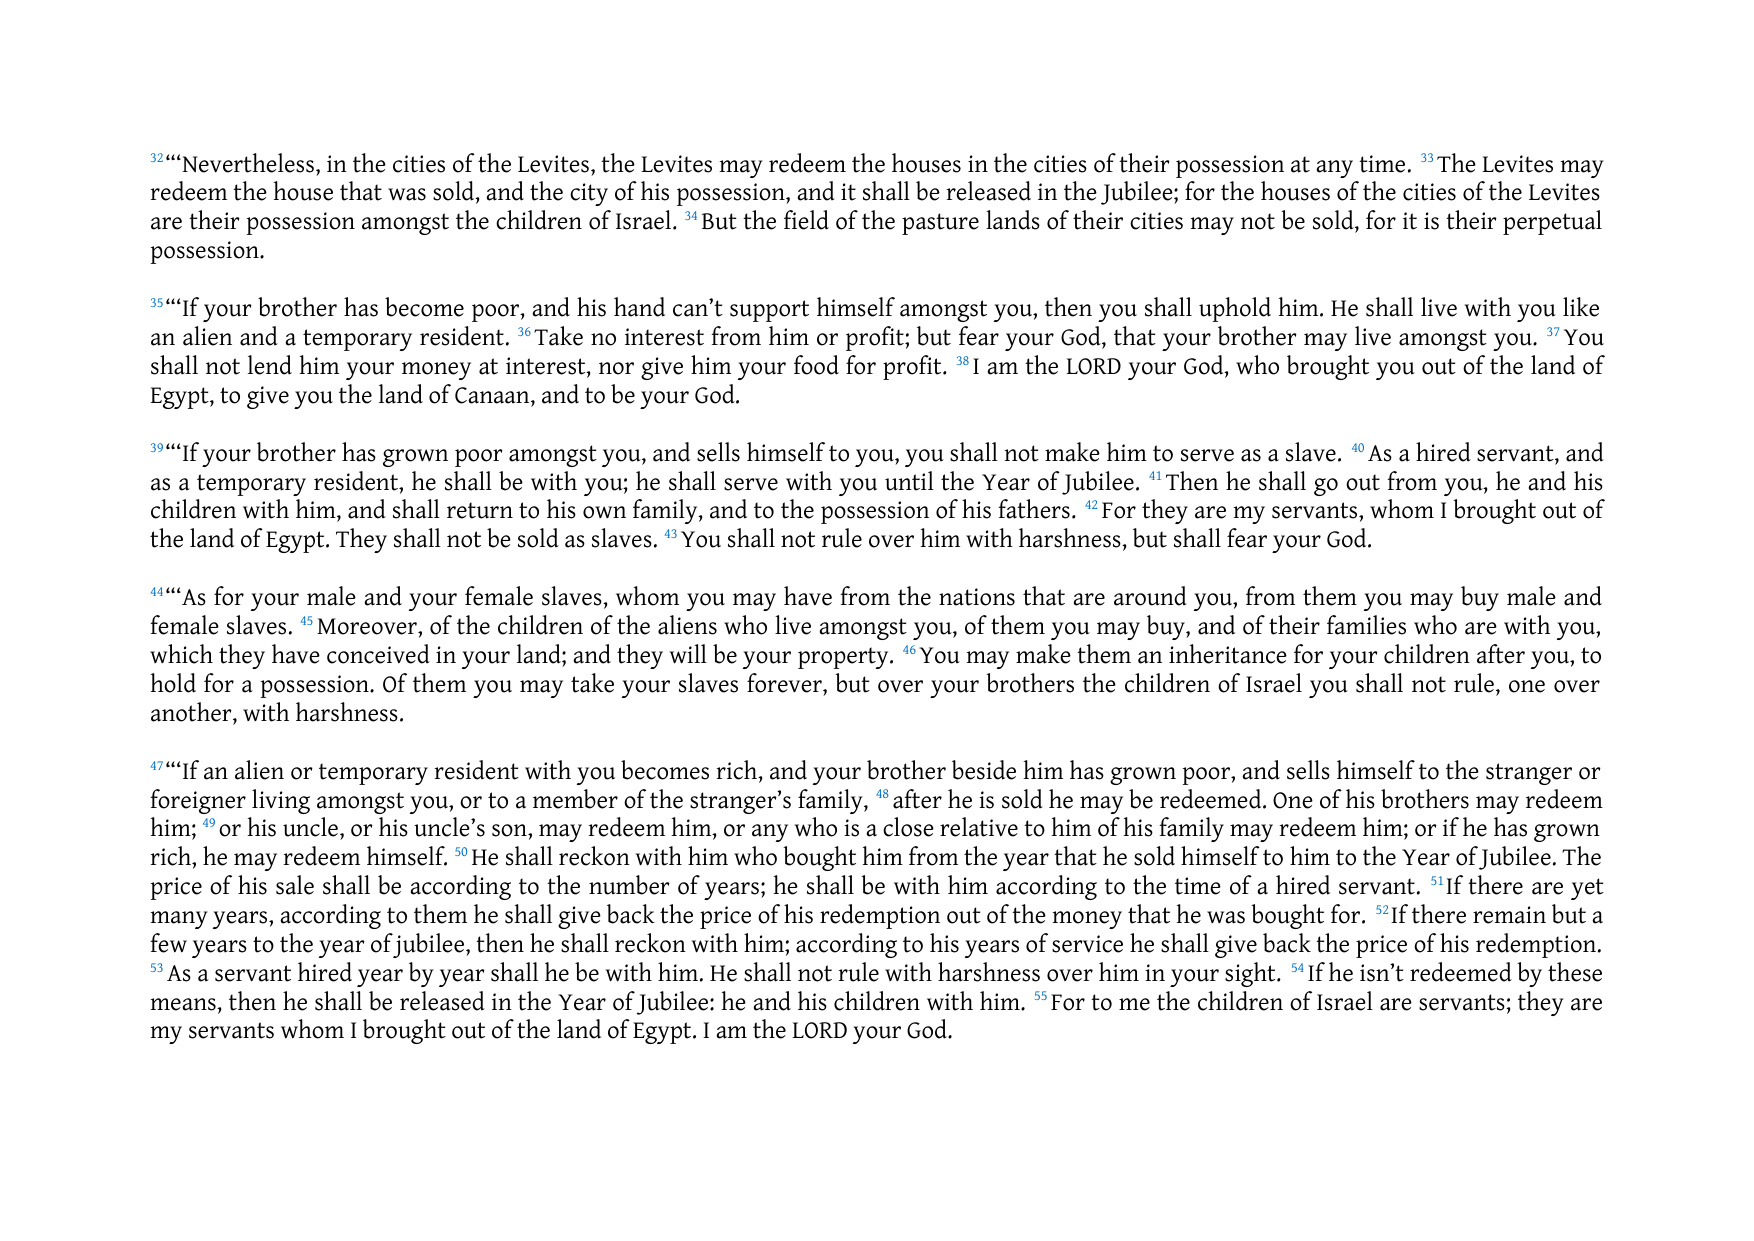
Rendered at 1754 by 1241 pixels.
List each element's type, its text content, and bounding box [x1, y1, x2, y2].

text 47 “‘If an alien or temporary resident with you becomes rich, and your brother beside him has grown poor, and sells himself to the stranger or foreigner living amongst you, or to a member of the stranger’s family, 48 after he is sold he may be redeemed. One of his brothers may redeem him; 49 or his uncle, or his uncle’s son, may redeem him, or any who is a close relative to him of his family may redeem him; or if he has grown rich, he may redeem himself. 50 He shall reckon with him who bought him from the year that he sold himself to him to the Year of Jubilee. The price of his sale shall be according to the number of years; he shall be with him according to the time of a hired servant. 51 If there are yet many years, according to them he shall give back the price of his redemption out of the money that he was bought for. 52 If there remain but a few years to the year of jubilee, then he shall reckon with him; according to his years of service he shall give back the price of his redemption. 53 As a servant hired year by year shall he be with him. He shall not rule with harshness over him in your sight. 54 If he isn’t redeemed by these means, then he shall be released in the Year of Jubilee: he and his children with him. 55 For to me the children of Israel are servants; they are my servants whom I brought out of the land of Egypt. I am the LORD your God. [150, 757, 1604, 1046]
text 44 “‘As for your male and your female slaves, whom you may have from the nations that are around you, from them you may buy male and female slaves. 45 Moreover, of the children of the aliens who live amongst you, of them you may buy, and of their families who are with you, which they have conceived in your land; and they will be your property. 46 You may make them an inheritance for your children after you, to hold for a possession. Of them you may take your slaves forever, but over your brothers the children of Israel you shall not rule, one over another, with harshness. [150, 584, 1604, 728]
text 32 “‘Nevertheless, in the cities of the Levites, the Levites may redeem the houses in the cities of their possession at any time. 33 The Levites may redeem the house that was sold, and the city of his possession, and it shall be released in the Jubilee; for the houses of the cities of the Levites are their possession amongst the children of Israel. 34 But the field of the pasture lands of their cities may not be sold, for it is their perpetual possession. [150, 150, 1604, 265]
text 35 “‘If your brother has become poor, and his hand can’t support himself amongst you, then you shall uphold him. He shall live with you like an alien and a temporary resident. 36 Take no interest from him or profit; but fear your God, that your brother may live amongst you. 37 You shall not lend him your money at interest, nor give him your food for profit. 38 I am the LORD your God, who brought you out of the land of Egypt, to give you the land of Canaan, and to be your God. [150, 294, 1604, 410]
text 39 “‘If your brother has grown poor amongst you, and sells himself to you, you shall not make him to serve as a slave. 40 As a hired servant, and as a temporary resident, he shall be with you; he shall serve with you until the Year of Jubilee. 41 Then he shall go out from you, he and his children with him, and shall return to his own family, and to the possession of his fathers. 42 For they are my servants, whom I brought out of the land of Egypt. They shall not be sold as slaves. 43 You shall not rule over him with harshness, but shall fear your God. [150, 439, 1604, 554]
